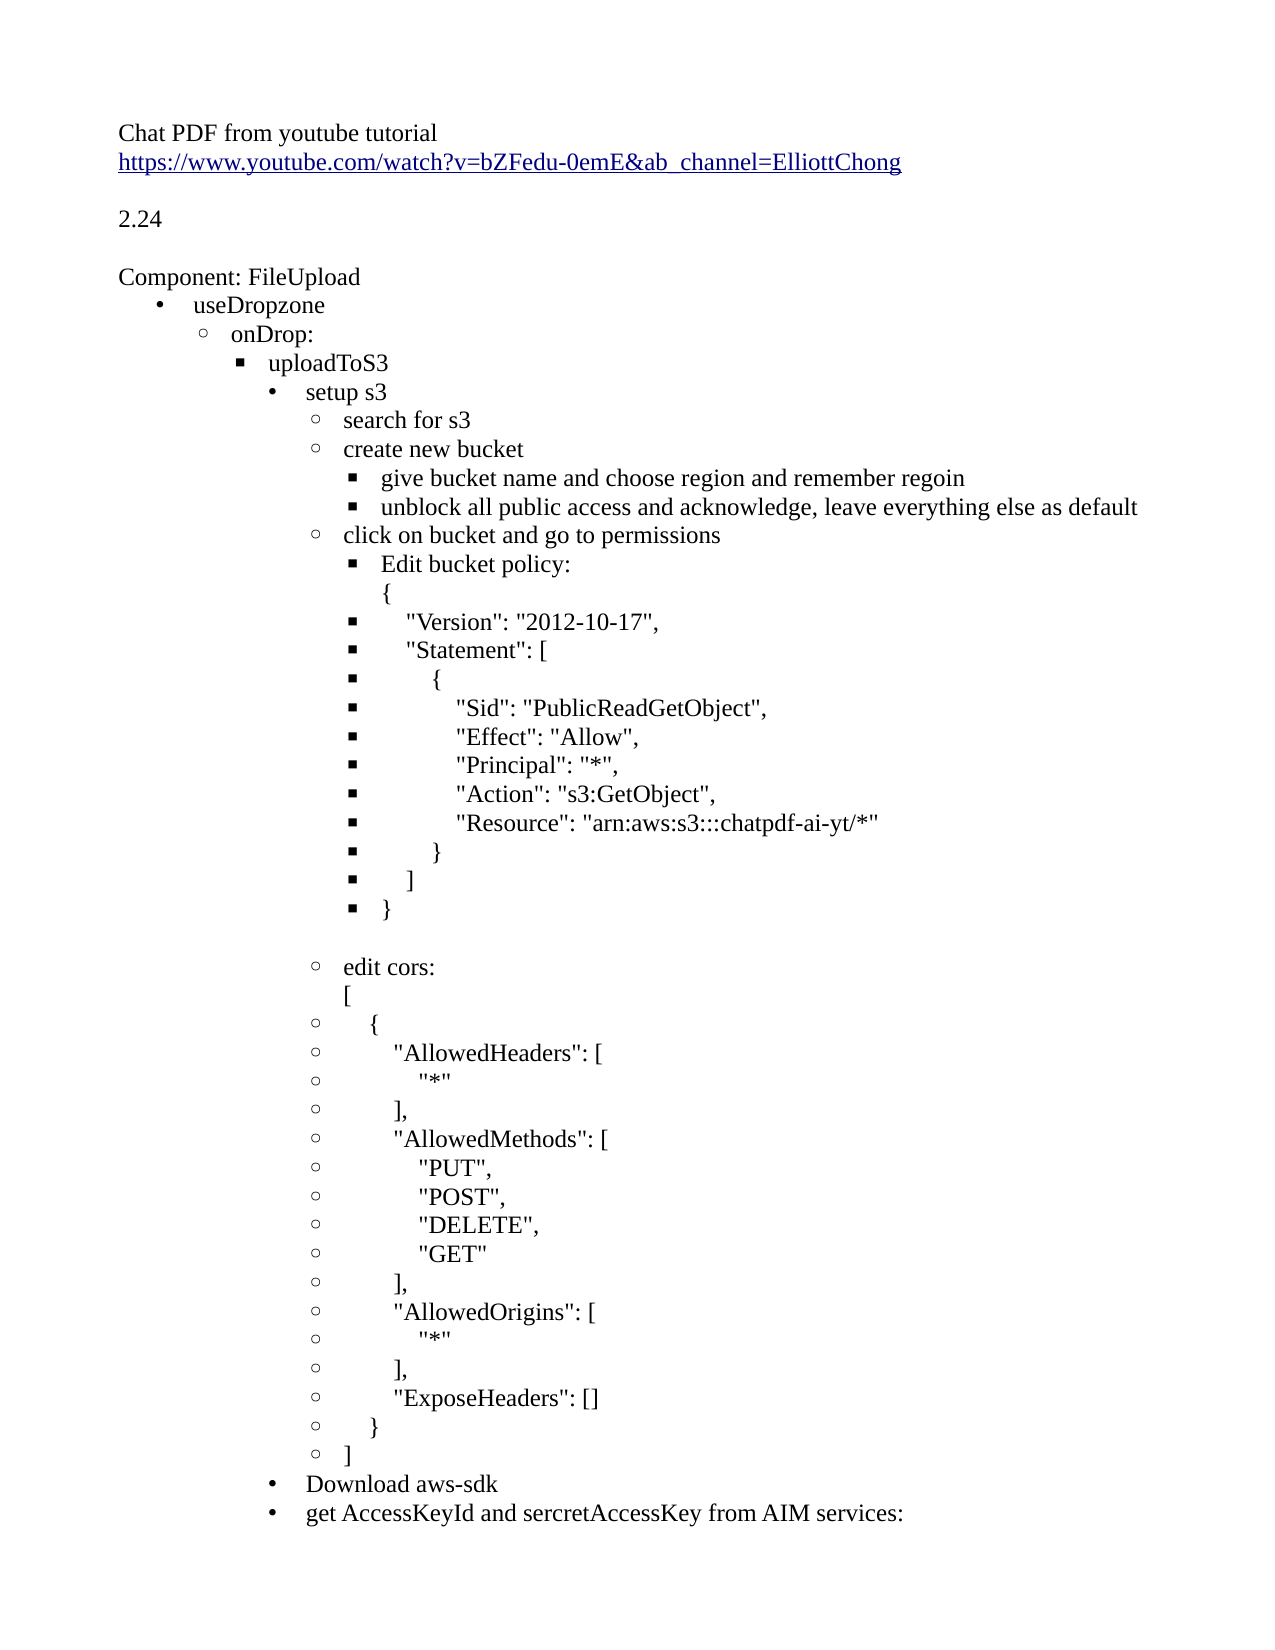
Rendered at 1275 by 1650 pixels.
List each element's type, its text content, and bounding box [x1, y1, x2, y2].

list Edit bucket policy: { [343, 549, 1157, 607]
list "PUT", [306, 1153, 1157, 1182]
list ] [306, 1441, 1157, 1469]
list } [343, 894, 1157, 923]
list "Effect": "Allow", [343, 722, 1157, 751]
list give bucket name and choose region and remember regoin [343, 463, 1157, 492]
list unblock all public access and acknowledge, leave everything else as default [343, 492, 1157, 521]
list "Version": "2012-10-17", [343, 607, 1157, 636]
list "POST", [306, 1182, 1157, 1211]
list create new bucket [306, 434, 1157, 463]
list click on bucket and go to permissions [306, 521, 1157, 549]
list "*" [306, 1326, 1157, 1354]
list "Principal": "*", [343, 751, 1157, 779]
list setup s3 [268, 377, 1157, 406]
list "Statement": [ [343, 636, 1157, 664]
list { [343, 664, 1157, 693]
list "AllowedHeaders": [ [306, 1038, 1157, 1067]
list ], [306, 1354, 1157, 1383]
list onDrop: [193, 319, 1157, 348]
list ], [306, 1268, 1157, 1297]
text https://www.youtube.com/watch?v=bZFedu-0emE&ab_channel=ElliottChong [118, 147, 1157, 176]
list search for s3 [306, 406, 1157, 434]
list "Action": "s3:GetObject", [343, 779, 1157, 808]
text Component: FileUpload [118, 262, 1157, 291]
list "GET" [306, 1239, 1157, 1268]
text Chat PDF from youtube tutorial [118, 118, 1157, 147]
list uploadToS3 [231, 348, 1157, 377]
list "*" [306, 1067, 1157, 1096]
list "ExposeHeaders": [] [306, 1383, 1157, 1412]
list { [306, 1009, 1157, 1038]
list "Sid": "PublicReadGetObject", [343, 693, 1157, 722]
list Download aws-sdk [268, 1469, 1157, 1498]
list ] [343, 866, 1157, 894]
list ], [306, 1096, 1157, 1124]
list "DELETE", [306, 1211, 1157, 1239]
list edit cors: [ [306, 952, 1157, 1009]
list "AllowedMethods": [ [306, 1124, 1157, 1153]
list "AllowedOrigins": [ [306, 1297, 1157, 1326]
list useDropzone [156, 291, 1157, 319]
list get AccessKeyId and sercretAccessKey from AIM services: [268, 1498, 1157, 1527]
text 2.24 [118, 204, 1157, 233]
list } [343, 837, 1157, 866]
list } [306, 1412, 1157, 1441]
list "Resource": "arn:aws:s3:::chatpdf-ai-yt/*" [343, 808, 1157, 837]
